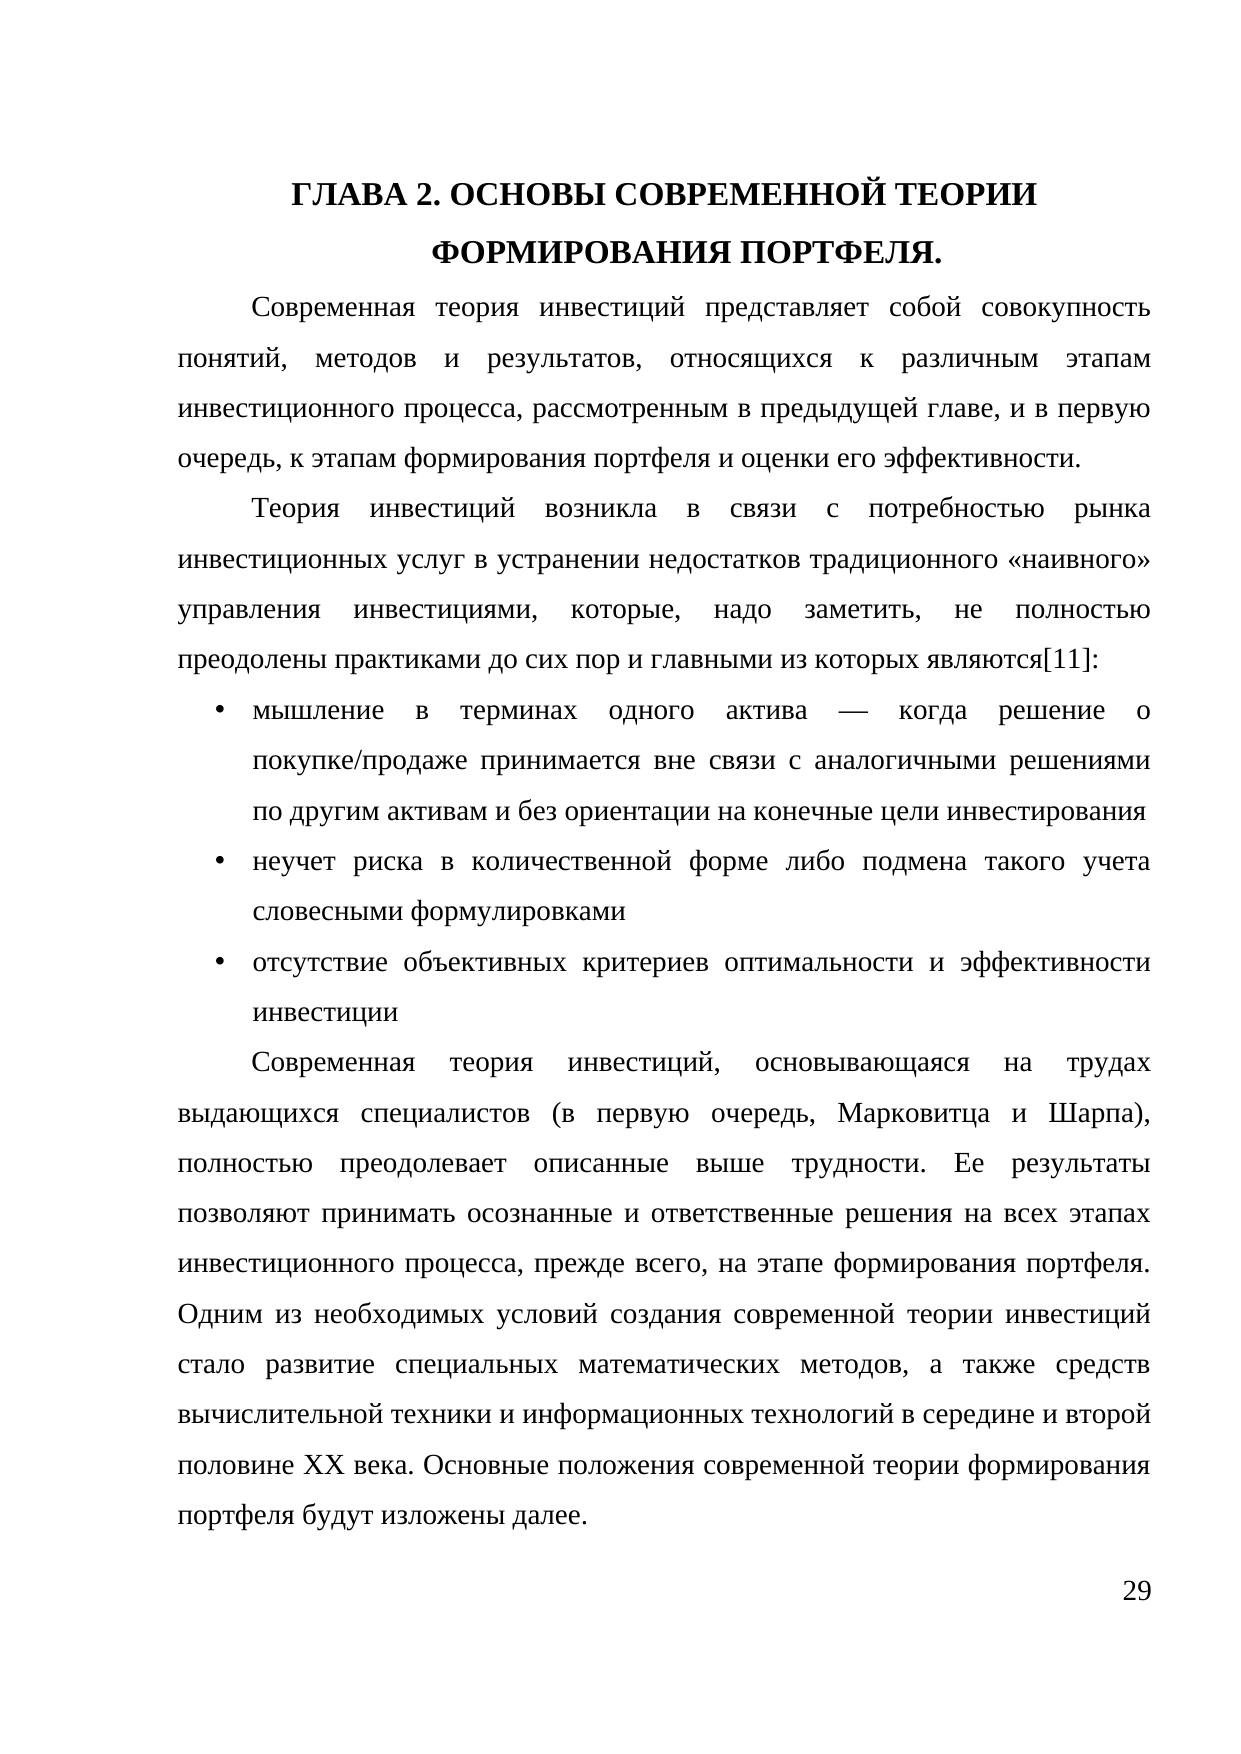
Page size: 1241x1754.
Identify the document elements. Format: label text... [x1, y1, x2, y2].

list мышление в терминах одного актива — когда решение о покупке/продаже принимается вне связи с аналогичными решениями по другим активам и без ориентации на конечные цели инвестирования [215, 692, 1152, 826]
list неучет риска в количественной форме либо подмена такого учета словесными формулировками [215, 843, 1152, 927]
text Современная теория инвестиций представляет собой совокупность понятий, методов и результатов, относящихся к различным этапам инвестиционного процесса, рассмотренным в предыдущей главе, и в первую очередь, к этапам формирования портфеля и оценки его эффективности. [177, 289, 1152, 474]
list отсутствие объективных критериев оптимальности и эффективности инвестиции [215, 944, 1152, 1028]
subtitle ГЛАВА 2. ОСНОВЫ СОВРЕМЕННОЙ ТЕОРИИ ФОРМИРОВАНИЯ ПОРТФЕЛЯ. [177, 174, 1152, 270]
text Современная теория инвестиций, основывающаяся на трудах выдающихся специалистов (в первую очередь, Марковитца и Шарпа), полностью преодолевает описанные выше трудности. Ее результаты позволяют принимать осознанные и ответственные решения на всех этапах инвестиционного процесса, прежде всего, на этапе формирования портфеля. Одним из необходимых условий создания современной теории инвестиций стало развитие специальных математических методов, а также средств вычислительной техники и информационных технологий в середине и второй половине ХХ века. Основные положения современной теории формирования портфеля будут изложены далее. [177, 1044, 1152, 1531]
text Теория инвестиций возникла в связи с потребностью рынка инвестиционных услуг в устранении недостатков традиционного «наивного» управления инвестициями, которые, надо заметить, не полностью преодолены практиками до сих пор и главными из которых являются[11]: [177, 491, 1152, 675]
